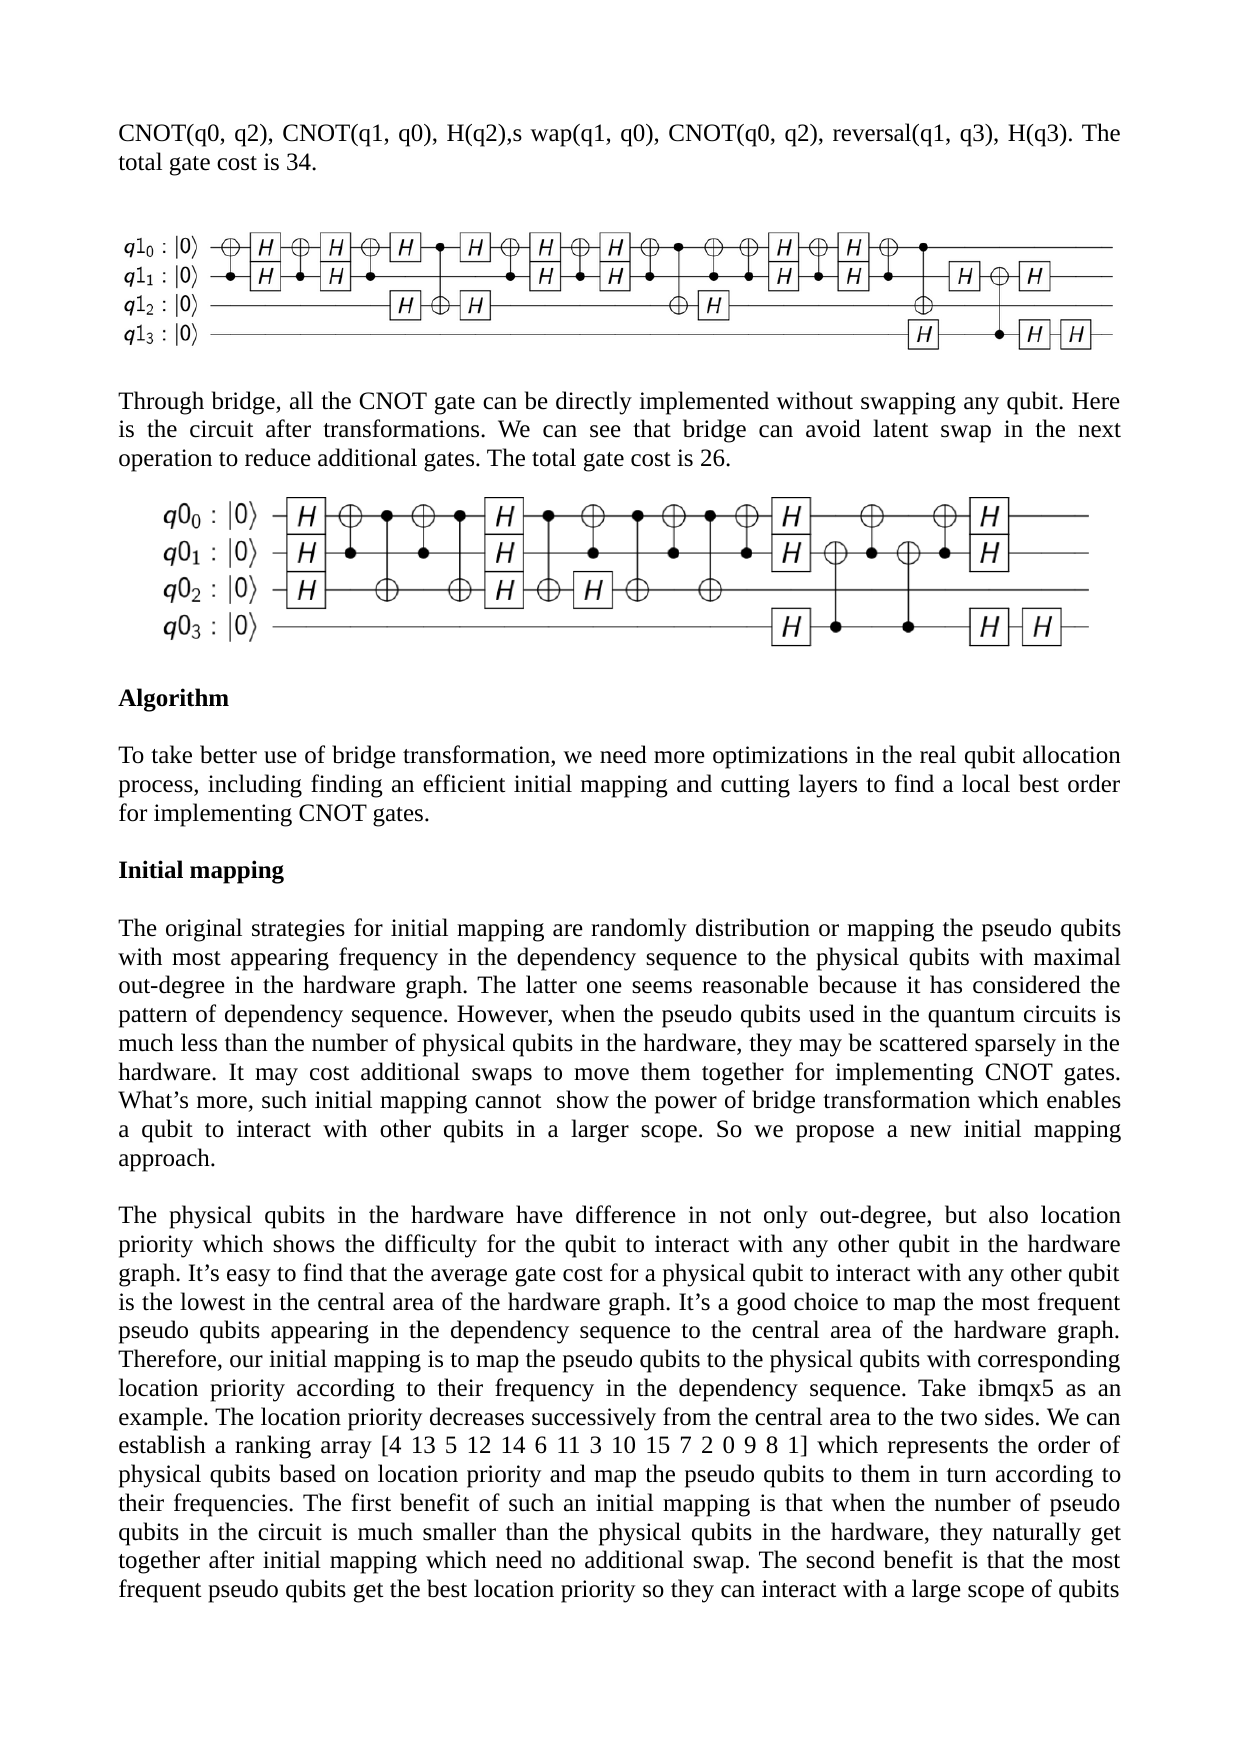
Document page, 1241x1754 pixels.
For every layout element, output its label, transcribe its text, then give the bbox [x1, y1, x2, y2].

text The original strategies for initial mapping are randomly distribution or mapping the pseudo qubits with most appearing frequency in the dependency sequence to the physical qubits with maximal out-degree in the hardware graph. The latter one seems reasonable because it has considered the pattern of dependency sequence. However, when the pseudo qubits used in the quantum circuits is much less than the number of physical qubits in the hardware, they may be scattered sparsely in the hardware. It may cost additional swaps to move them together for implementing CNOT gates. What’s more, such initial mapping cannot show the power of bridge transformation which enables a qubit to interact with other qubits in a larger scope. So we propose a new initial mapping approach. [118, 913, 1122, 1172]
picture [160, 495, 1096, 654]
text To take better use of bridge transformation, we need more optimizations in the real qubit allocation process, including finding an efficient initial mapping and cutting layers to find a local best order for implementing CNOT gates. [118, 740, 1122, 827]
picture [118, 227, 1123, 357]
text Initial mapping [118, 855, 1122, 884]
text The physical qubits in the hardware have difference in not only out-degree, but also location priority which shows the difficulty for the qubit to interact with any other qubit in the hardware graph. It’s easy to find that the average gate cost for a physical qubit to interact with any other qubit is the lowest in the central area of the hardware graph. It’s a good choice to map the most frequent pseudo qubits appearing in the dependency sequence to the central area of the hardware graph. Therefore, our initial mapping is to map the pseudo qubits to the physical qubits with corresponding location priority according to their frequency in the dependency sequence. Take ibmqx5 as an example. The location priority decreases successively from the central area to the two sides. We can establish a ranking array [4 13 5 12 14 6 11 3 10 15 7 2 0 9 8 1] which represents the order of physical qubits based on location priority and map the pseudo qubits to them in turn according to their frequencies. The first benefit of such an initial mapping is that when the number of pseudo qubits in the circuit is much smaller than the physical qubits in the hardware, they naturally get together after initial mapping which need no additional swap. The second benefit is that the most frequent pseudo qubits get the best location priority so they can interact with a large scope of qubits [118, 1200, 1122, 1603]
text Algorithm [118, 683, 1122, 712]
text Through bridge, all the CNOT gate can be directly implemented without swapping any qubit. Here is the circuit after transformations. We can see that bridge can avoid latent swap in the next operation to reduce additional gates. The total gate cost is 26. [118, 386, 1122, 472]
text CNOT(q0, q2), CNOT(q1, q0), H(q2),s wap(q1, q0), CNOT(q0, q2), reversal(q1, q3), H(q3). The total gate cost is 34. [118, 118, 1122, 176]
